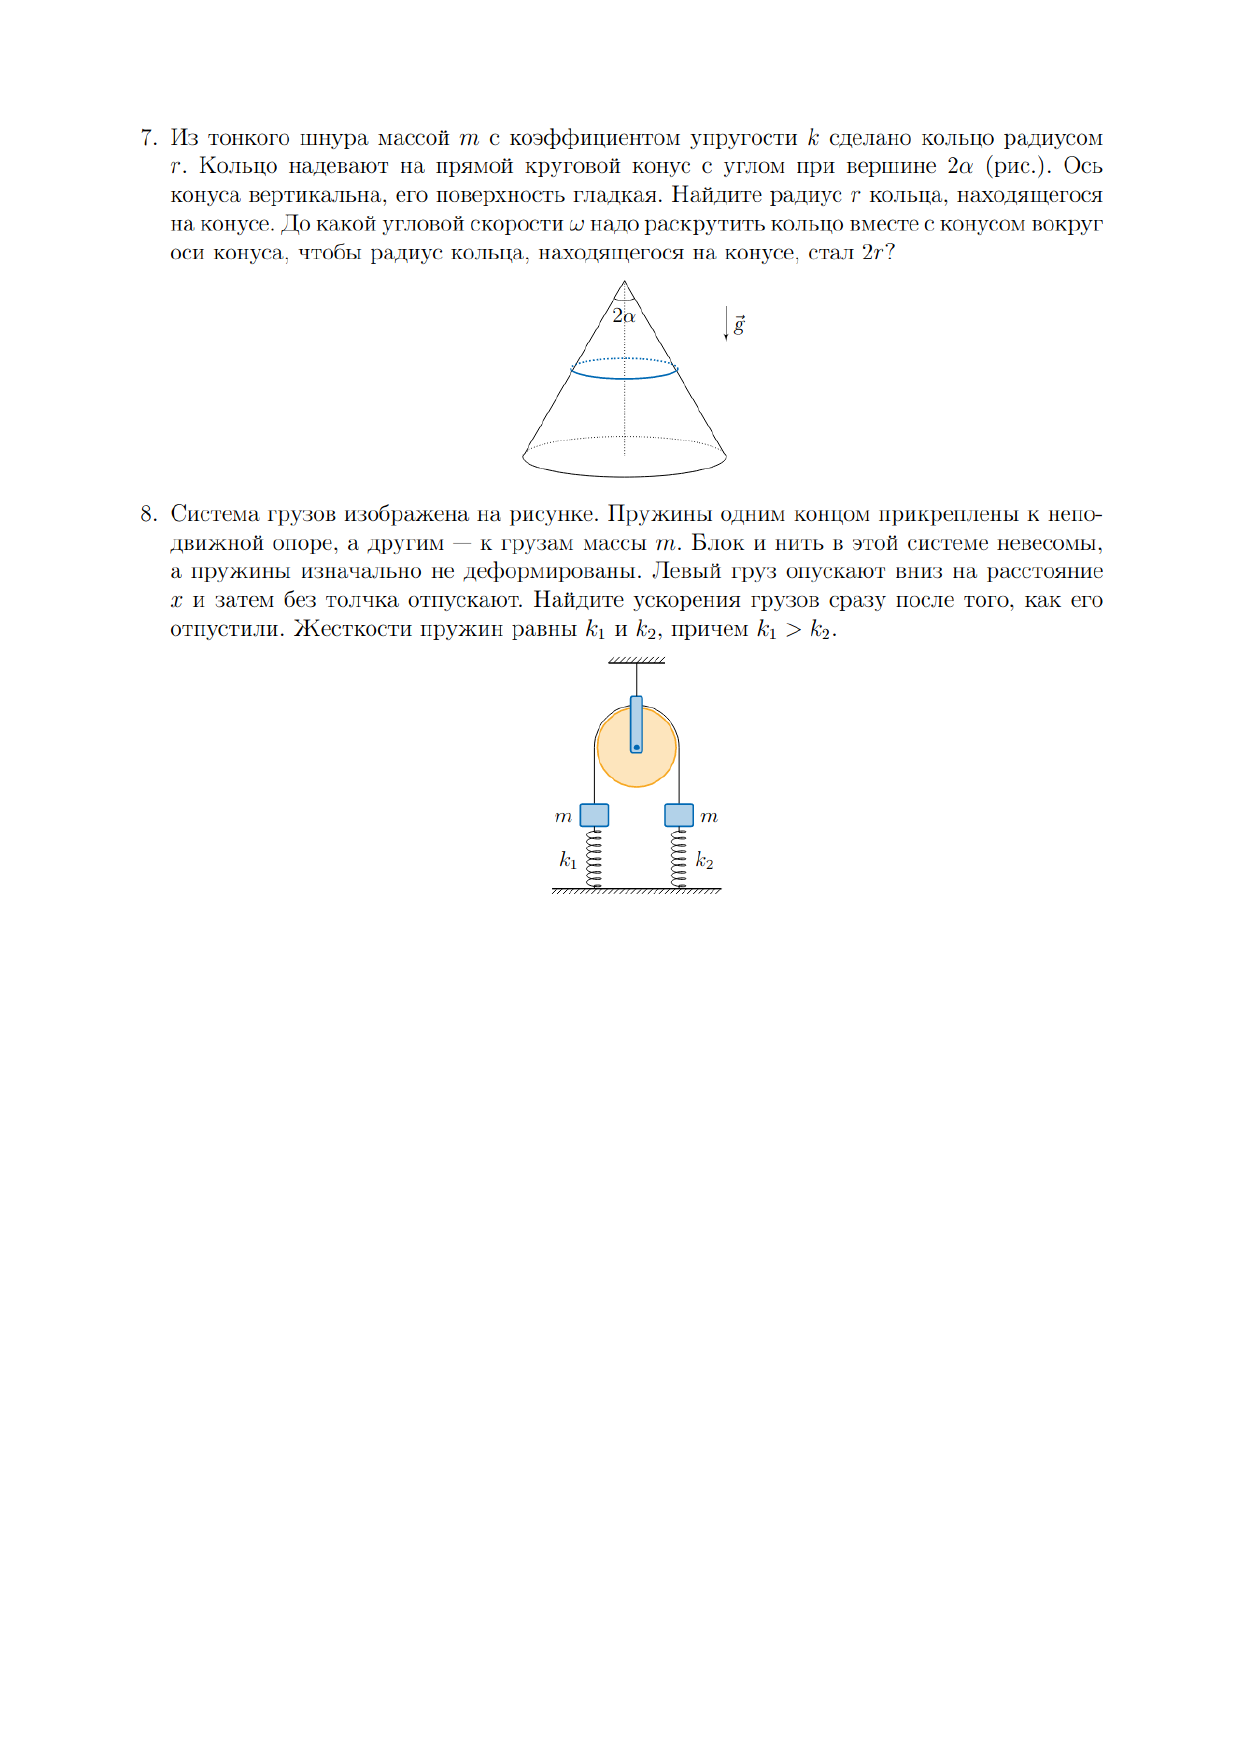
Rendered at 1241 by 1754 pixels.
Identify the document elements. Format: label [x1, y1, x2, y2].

picture [118, 118, 1123, 918]
